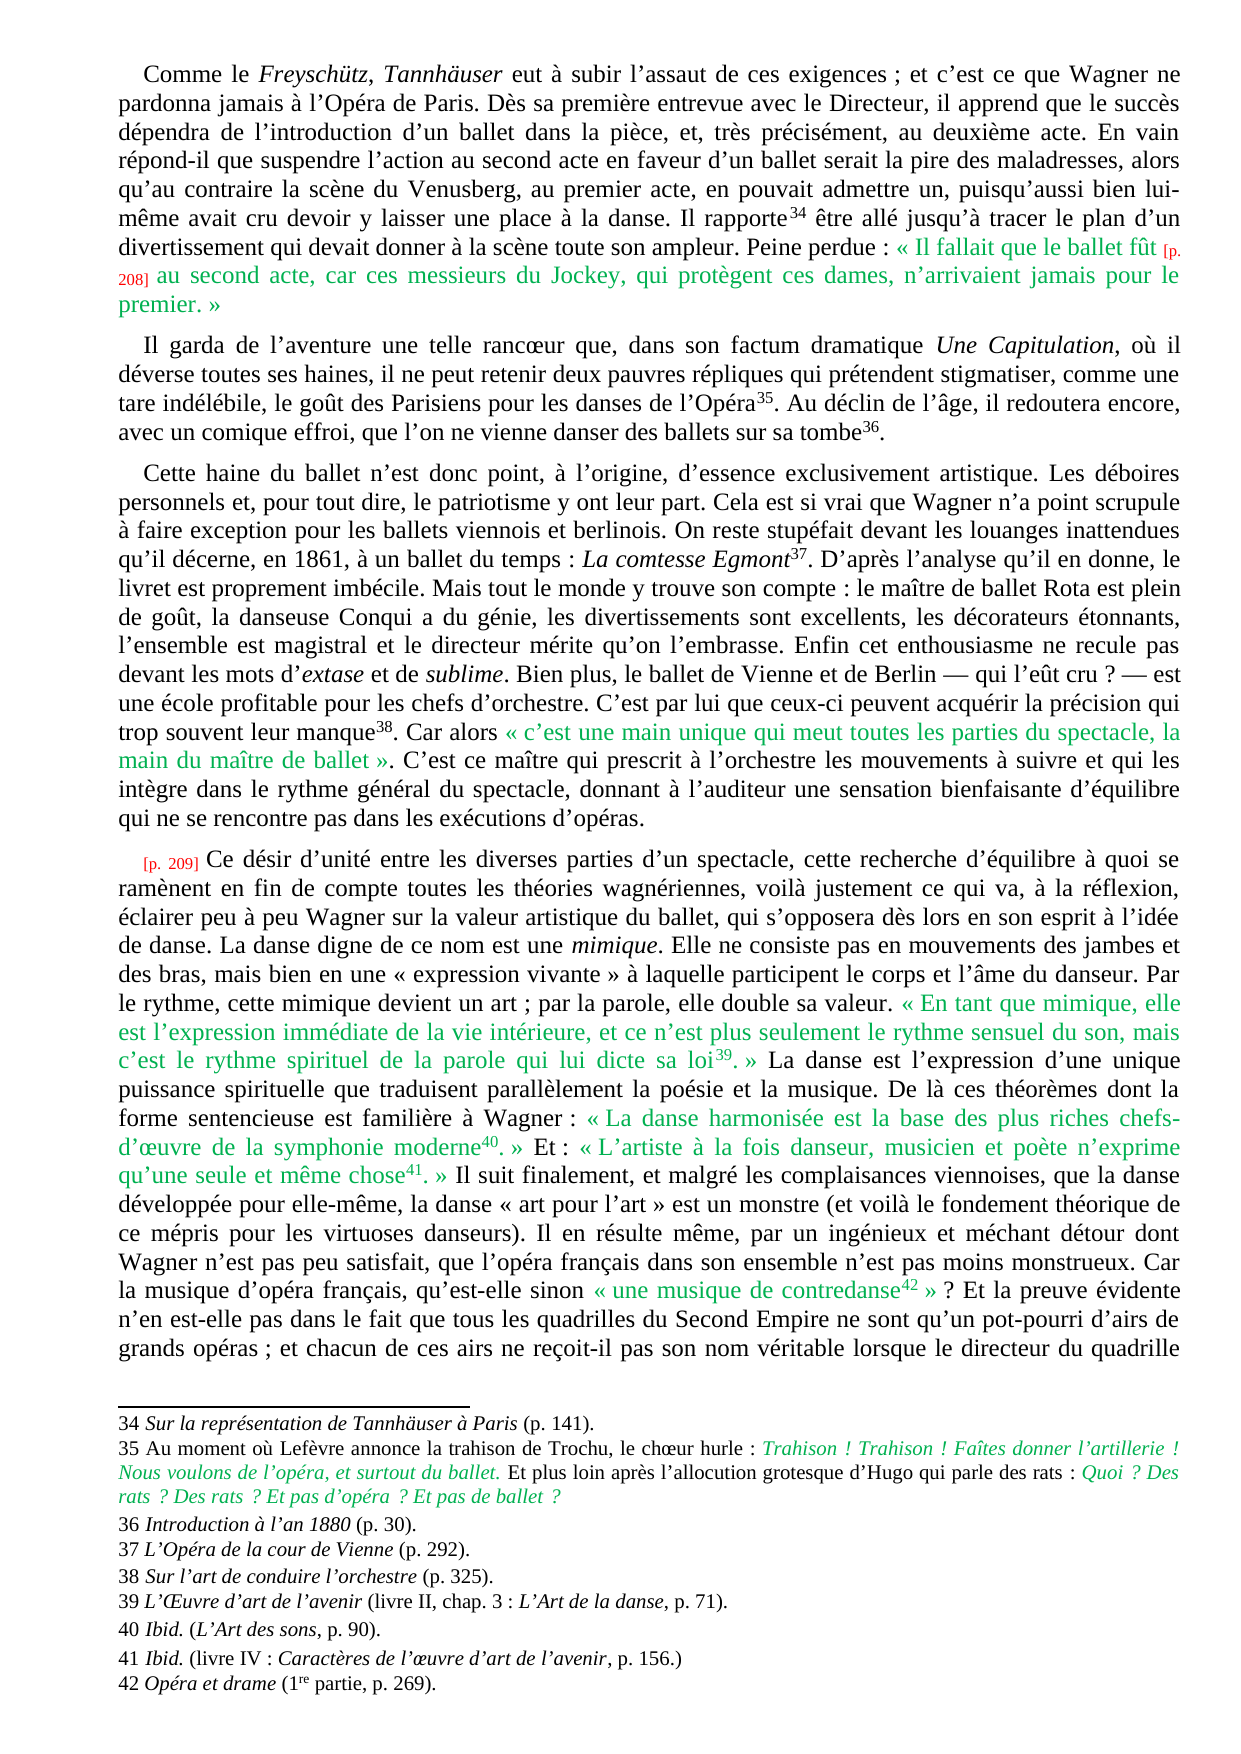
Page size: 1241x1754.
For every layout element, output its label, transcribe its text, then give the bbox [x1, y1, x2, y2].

text L’Œuvre d’art de l’avenir (livre II, chap. 3 : L’Art de la danse, p. 71). [118, 1589, 1181, 1613]
text Sur l’art de conduire l’orchestre (p. 325). [118, 1561, 1181, 1589]
text Opéra et drame (1re partie, p. 269). [118, 1671, 1181, 1695]
text Il garda de l’aventure une telle rancœur que, dans son factum dramatique Une Capitulation, où il déverse toutes ses haines, il ne peut retenir deux pauvres répliques qui prétendent stigmatiser, comme une tare indélébile, le goût des Parisiens pour les danses de l’Opéra. Au déclin de l’âge, il redoutera encore, avec un comique effroi, que l’on ne vienne danser des ballets sur sa tombe. [118, 330, 1181, 445]
text Ibid. (livre IV : Caractères de l’œuvre d’art de l’avenir, p. 156.) [118, 1642, 1181, 1671]
text Introduction à l’an 1880 (p. 30). [118, 1508, 1181, 1536]
text Au moment où Lefèvre annonce la trahison de Trochu, le chœur hurle : Trahison ! Trahison ! Faîtes donner l’artillerie ! Nous voulons de l’opéra, et surtout du ballet. Et plus loin après l’allocution grotesque d’Hugo qui parle des rats : Quoi ? Des rats ? Des rats ? Et pas d’opéra ? Et pas de ballet ? [118, 1436, 1181, 1508]
text Comme le Freyschütz, Tannhäuser eut à subir l’assaut de ces exigences ; et c’est ce que Wagner ne pardonna jamais à l’Opéra de Paris. Dès sa première entrevue avec le Directeur, il apprend que le succès dépendra de l’introduction d’un ballet dans la pièce, et, très précisément, au deuxième acte. En vain répond-il que suspendre l’action au second acte en faveur d’un ballet serait la pire des maladresses, alors qu’au contraire la scène du Venusberg, au premier acte, en pouvait admettre un, puisqu’aussi bien lui-même avait cru devoir y laisser une place à la danse. Il rapporte être allé jusqu’à tracer le plan d’un divertissement qui devait donner à la scène toute son ampleur. Peine perdue : « Il fallait que le ballet fût [p. 208] au second acte, car ces messieurs du Jockey, qui protègent ces dames, n’arrivaient jamais pour le premier. » [118, 59, 1181, 318]
text [p. 209] Ce désir d’unité entre les diverses parties d’un spectacle, cette recherche d’équilibre à quoi se ramènent en fin de compte toutes les théories wagnériennes, voilà justement ce qui va, à la réflexion, éclairer peu à peu Wagner sur la valeur artistique du ballet, qui s’opposera dès lors en son esprit à l’idée de danse. La danse digne de ce nom est une mimique. Elle ne consiste pas en mouvements des jambes et des bras, mais bien en une « expression vivante » à laquelle participent le corps et l’âme du danseur. Par le rythme, cette mimique devient un art ; par la parole, elle double sa valeur. « En tant que mimique, elle est l’expression immédiate de la vie intérieure, et ce n’est plus seulement le rythme sensuel du son, mais c’est le rythme spirituel de la parole qui lui dicte sa loi. » La danse est l’expression d’une unique puissance spirituelle que traduisent parallèlement la poésie et la musique. De là ces théorèmes dont la forme sentencieuse est familière à Wagner : « La danse harmonisée est la base des plus riches chefs-d’œuvre de la symphonie moderne. » Et : « L’artiste à la fois danseur, musicien et poète n’exprime qu’une seule et même chose. » Il suit finalement, et malgré les complaisances viennoises, que la danse développée pour elle-même, la danse « art pour l’art » est un monstre (et voilà le fondement théorique de ce mépris pour les virtuoses danseurs). Il en résulte même, par un ingénieux et méchant détour dont Wagner n’est pas peu satisfait, que l’opéra français dans son ensemble n’est pas moins monstrueux. Car la musique d’opéra français, qu’est-elle sinon « une musique de contredanse » ? Et la preuve évidente n’en est-elle pas dans le fait que tous les quadrilles du Second Empire ne sont qu’un pot-pourri d’airs de grands opéras ; et chacun de ces airs ne reçoit-il pas son nom véritable lorsque le directeur du quadrille [118, 844, 1181, 1362]
text Sur la représentation de Tannhäuser à Paris (p. 141). [118, 1407, 1181, 1436]
text Ibid. (L’Art des sons, p. 90). [118, 1613, 1181, 1642]
text L’Opéra de la cour de Vienne (p. 292). [118, 1536, 1181, 1561]
text Cette haine du ballet n’est donc point, à l’origine, d’essence exclusivement artistique. Les déboires personnels et, pour tout dire, le patriotisme y ont leur part. Cela est si vrai que Wagner n’a point scrupule à faire exception pour les ballets viennois et berlinois. On reste stupéfait devant les louanges inattendues qu’il décerne, en 1861, à un ballet du temps : La comtesse Egmont. D’après l’analyse qu’il en donne, le livret est proprement imbécile. Mais tout le monde y trouve son compte : le maître de ballet Rota est plein de goût, la danseuse Conqui a du génie, les divertissements sont excellents, les décorateurs étonnants, l’ensemble est magistral et le directeur mérite qu’on l’embrasse. Enfin cet enthousiasme ne recule pas devant les mots d’extase et de sublime. Bien plus, le ballet de Vienne et de Berlin — qui l’eût cru ? — est une école profitable pour les chefs d’orchestre. C’est par lui que ceux-ci peuvent acquérir la précision qui trop souvent leur manque. Car alors « c’est une main unique qui meut toutes les parties du spectacle, la main du maître de ballet ». C’est ce maître qui prescrit à l’orchestre les mouvements à suivre et qui les intègre dans le rythme général du spectacle, donnant à l’auditeur une sensation bienfaisante d’équilibre qui ne se rencontre pas dans les exécutions d’opéras. [118, 458, 1181, 832]
